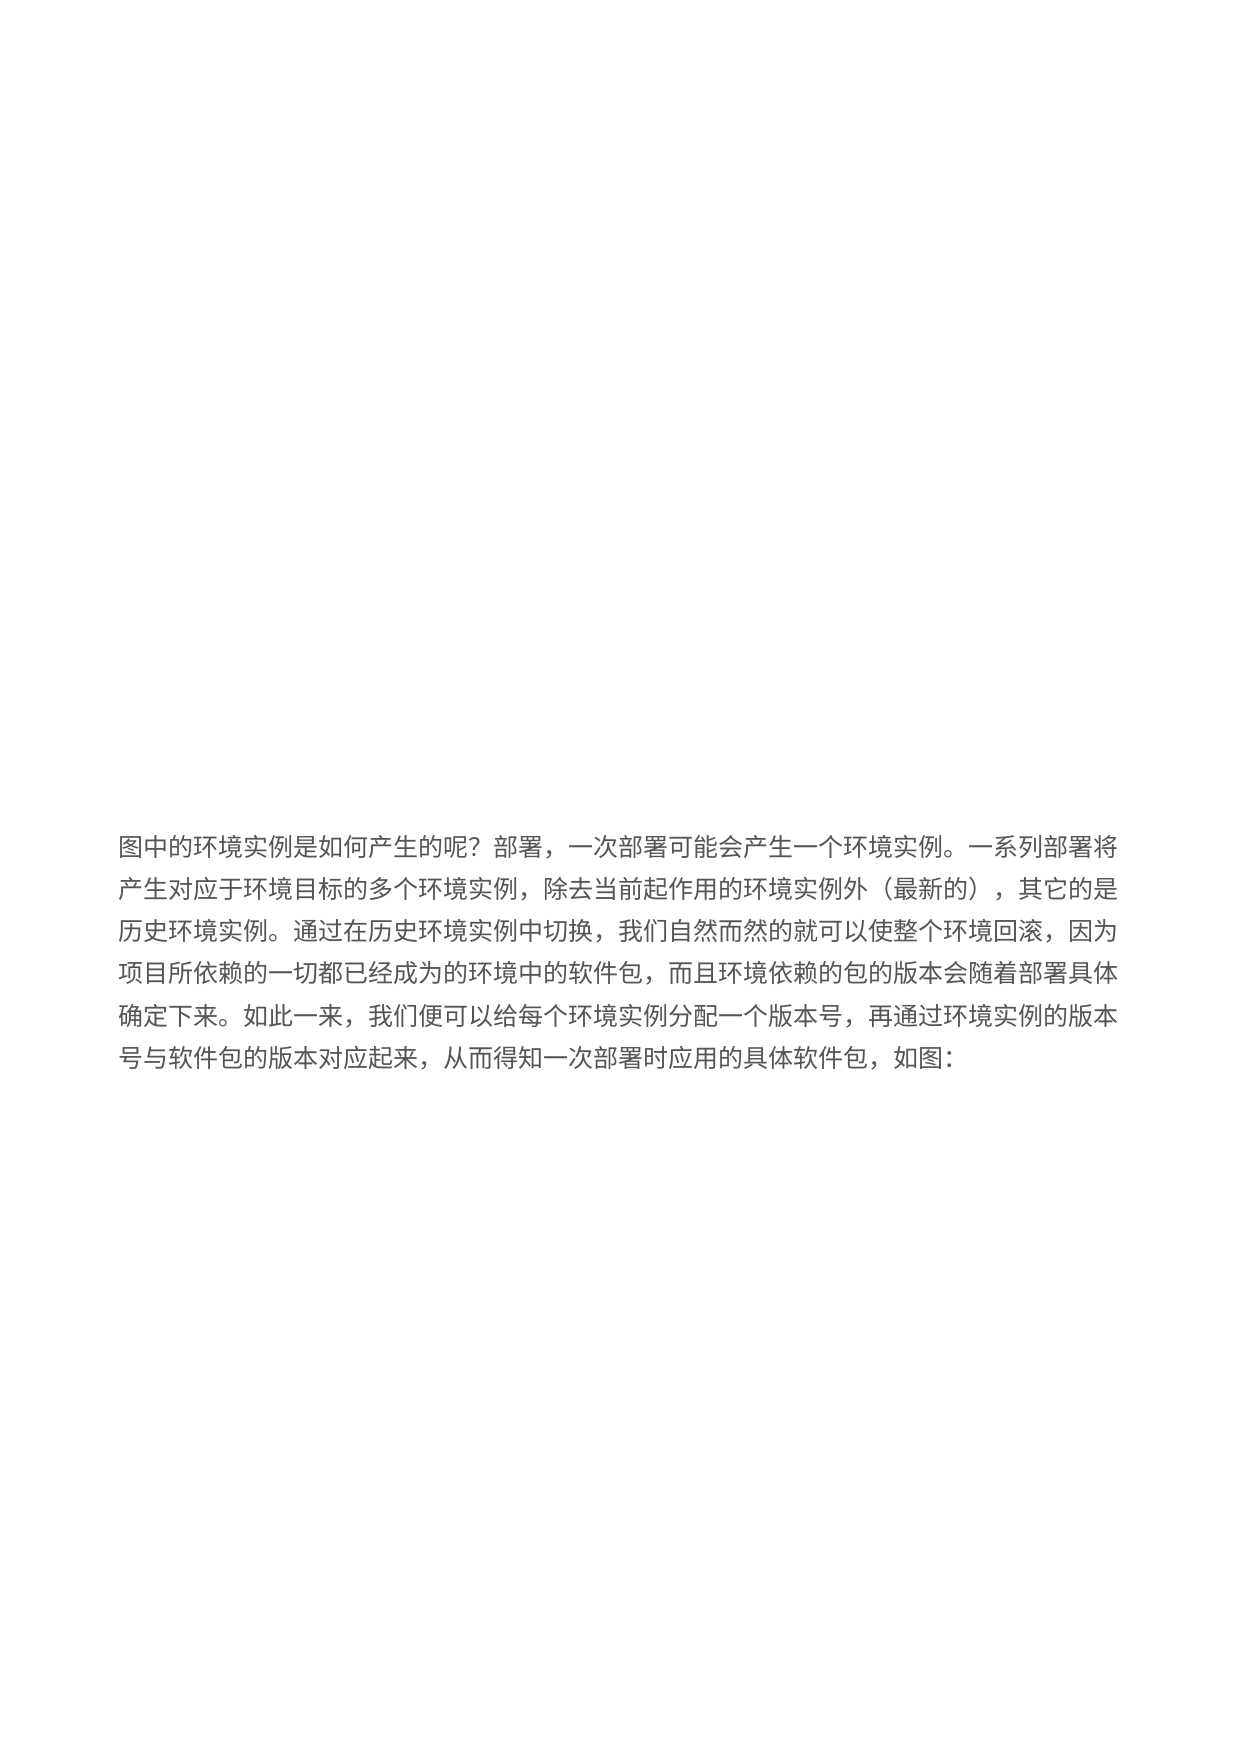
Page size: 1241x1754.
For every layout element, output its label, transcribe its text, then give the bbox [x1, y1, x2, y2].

text 图中的环境实例是如何产生的呢？部署，一次部署可能会产生一个环境实例。一系列部署将产生对应于环境目标的多个环境实例，除去当前起作用的环境实例外（最新的），其它的是历史环境实例。通过在历史环境实例中切换，我们自然而然的就可以使整个环境回滚，因为项目所依赖的一切都已经成为的环境中的软件包，而且环境依赖的包的版本会随着部署具体确定下来。如此一来，我们便可以给每个环境实例分配一个版本号，再通过环境实例的版本号与软件包的版本对应起来，从而得知一次部署时应用的具体软件包，如图： [118, 821, 1122, 1074]
